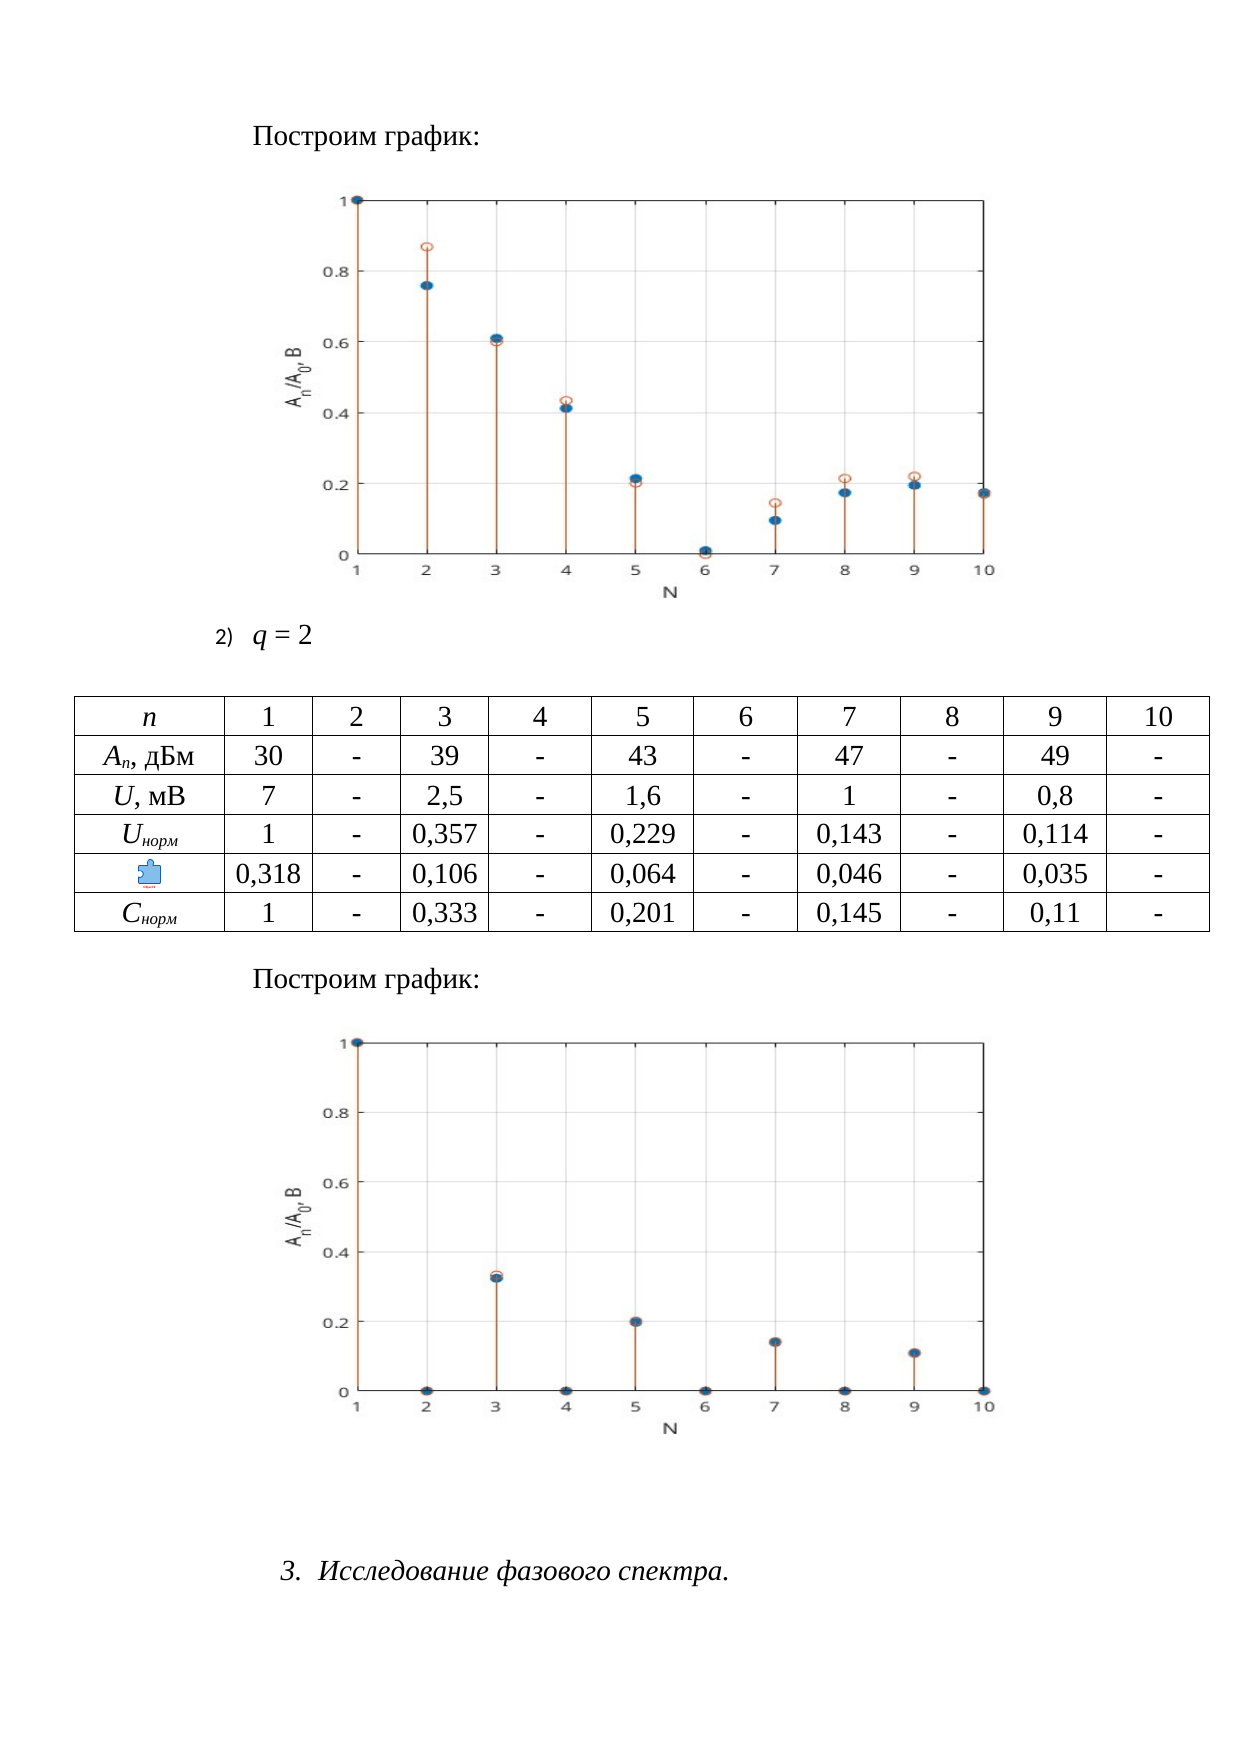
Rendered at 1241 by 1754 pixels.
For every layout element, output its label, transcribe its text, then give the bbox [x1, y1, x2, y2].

table_cell 0,11 [1004, 893, 1106, 931]
table_cell 2,5 [401, 775, 488, 813]
table_cell 43 [592, 736, 693, 774]
table_cell - [694, 893, 797, 931]
table_header 5 [592, 697, 693, 735]
table_cell - [489, 815, 591, 852]
table_cell - [901, 815, 1003, 852]
table_cell 1,6 [592, 775, 693, 813]
table_cell - [313, 736, 400, 774]
table_cell 0,201 [592, 893, 693, 931]
picture [252, 1011, 1061, 1439]
table_cell - [1107, 736, 1209, 774]
table_cell 0,318 [225, 854, 312, 892]
table_cell - [489, 736, 591, 774]
table_cell Cнорм [75, 893, 224, 931]
table_cell 1 [225, 893, 312, 931]
list q = 2 [215, 617, 1152, 650]
table_cell U, мВ [75, 775, 224, 813]
table_cell 47 [798, 736, 900, 774]
table_cell - [1107, 854, 1209, 892]
table_cell 0,064 [592, 854, 693, 892]
table_cell - [694, 775, 797, 813]
table_cell 1 [798, 775, 900, 813]
table_header 1 [225, 697, 312, 735]
table_cell [75, 854, 224, 892]
table_cell 0,333 [401, 893, 488, 931]
table_cell 0,106 [401, 854, 488, 892]
table_cell 7 [225, 775, 312, 813]
table_cell 0,357 [401, 815, 488, 852]
table_header 2 [313, 697, 400, 735]
list Построим график: [252, 118, 1152, 152]
table_cell - [489, 854, 591, 892]
table_cell - [901, 854, 1003, 892]
table_cell 0,046 [798, 854, 900, 892]
table_cell - [1107, 815, 1209, 852]
table_cell 0,035 [1004, 854, 1106, 892]
table_cell 39 [401, 736, 488, 774]
table_cell An, дБм [75, 736, 224, 774]
table_cell - [489, 775, 591, 813]
table_cell 0,143 [798, 815, 900, 852]
table_cell - [1107, 775, 1209, 813]
table_cell - [1107, 893, 1209, 931]
table_cell - [694, 815, 797, 852]
table_cell - [901, 775, 1003, 813]
list Построим график: [252, 961, 1152, 994]
table_cell - [489, 893, 591, 931]
table_cell Uнорм [75, 815, 224, 852]
table_header 7 [798, 697, 900, 735]
table_cell - [694, 854, 797, 892]
table_cell - [313, 893, 400, 931]
picture [252, 168, 1061, 603]
table_cell - [901, 893, 1003, 931]
table_cell 0,145 [798, 893, 900, 931]
table_cell 30 [225, 736, 312, 774]
list Исследование фазового спектра. [280, 1553, 1152, 1587]
table_header n [75, 697, 224, 735]
table_cell - [313, 815, 400, 852]
table_header 6 [694, 697, 797, 735]
table_header 9 [1004, 697, 1106, 735]
table_cell 0,229 [592, 815, 693, 852]
table_cell - [694, 736, 797, 774]
table_cell 0,114 [1004, 815, 1106, 852]
table_cell - [313, 775, 400, 813]
table_cell - [313, 854, 400, 892]
table_header 10 [1107, 697, 1209, 735]
table_header 4 [489, 697, 591, 735]
table_header 3 [401, 697, 488, 735]
table_cell - [901, 736, 1003, 774]
table_cell 49 [1004, 736, 1106, 774]
table_cell 0,8 [1004, 775, 1106, 813]
table_cell 1 [225, 815, 312, 852]
table_header 8 [901, 697, 1003, 735]
